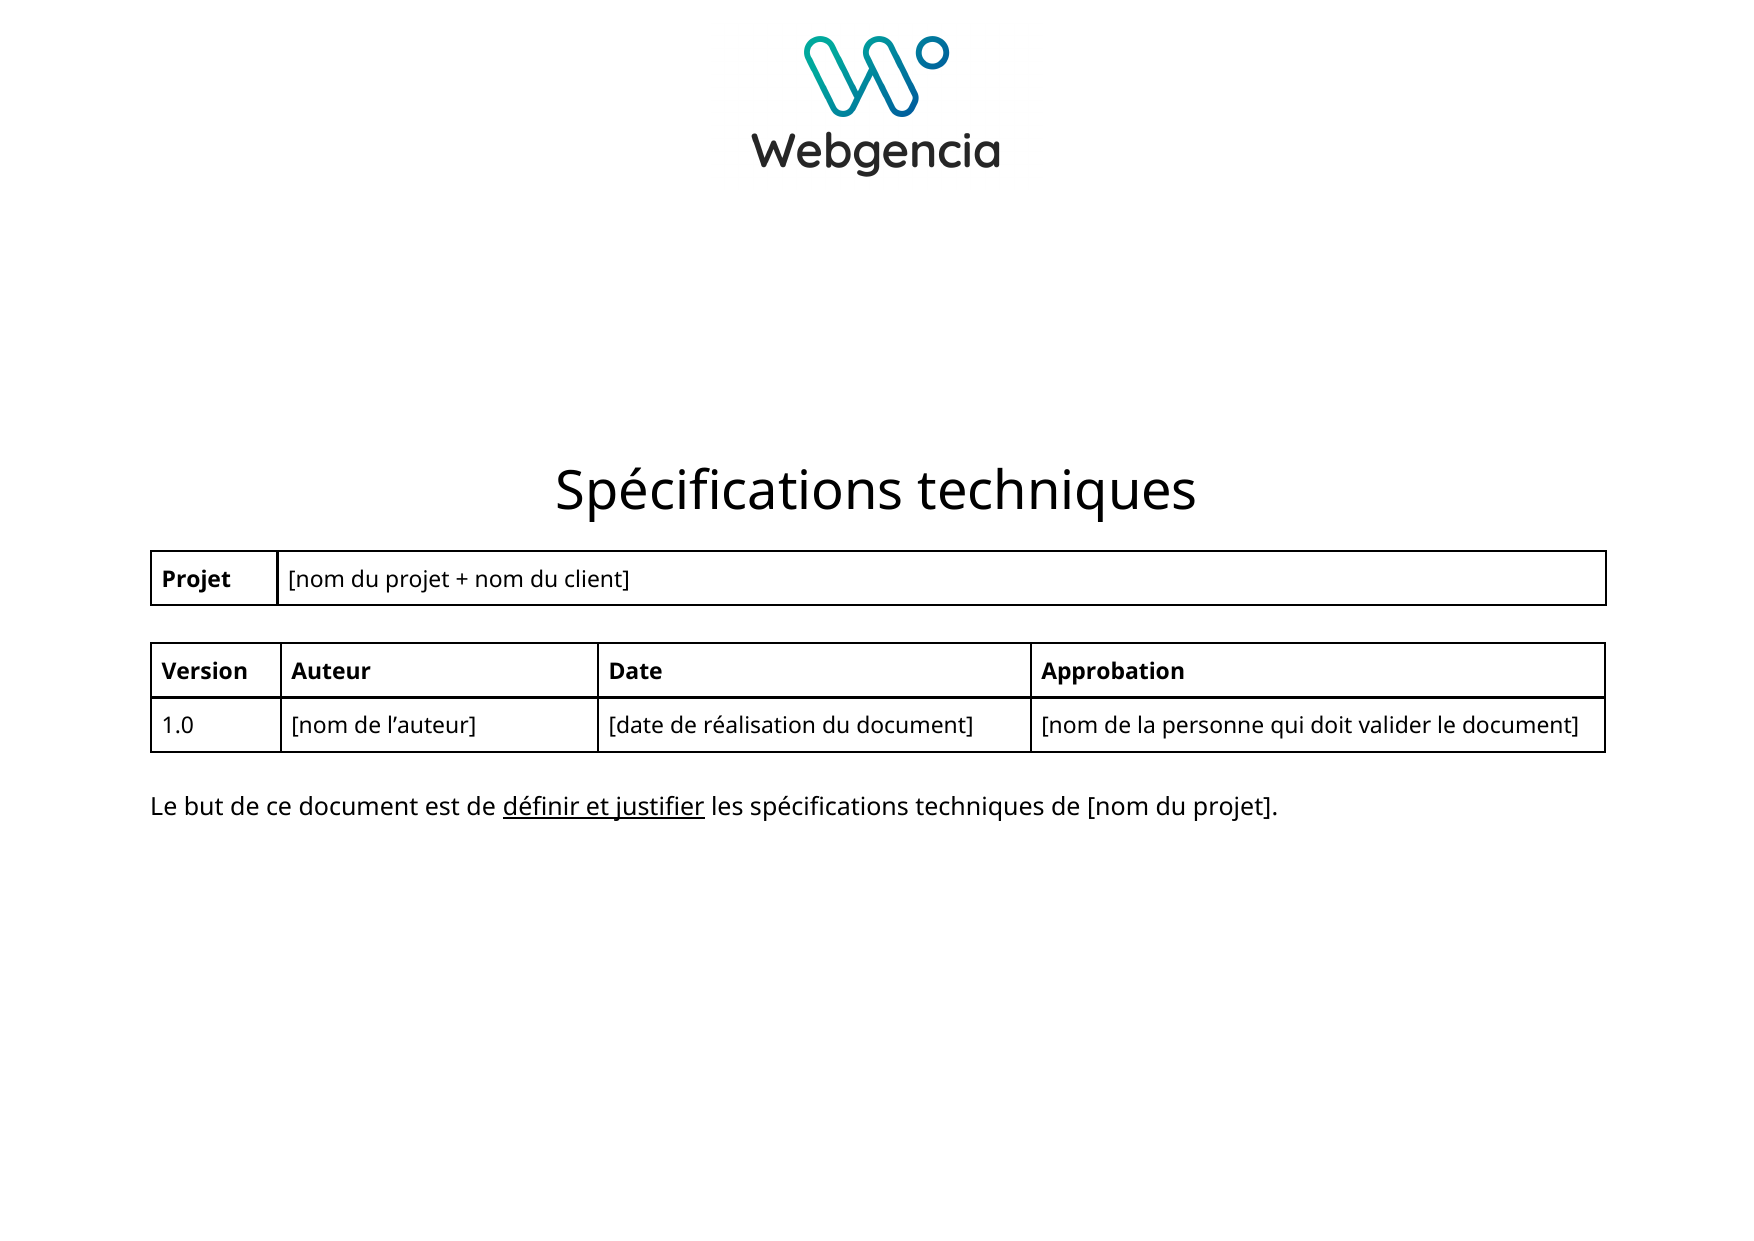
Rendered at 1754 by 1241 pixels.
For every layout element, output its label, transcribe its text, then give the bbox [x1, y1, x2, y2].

table_cell 1.0 [152, 699, 280, 751]
table_header Approbation [1032, 644, 1604, 696]
table_header Date [599, 644, 1030, 696]
table_header [nom du projet + nom du client] [279, 552, 1605, 604]
table_header Version [152, 644, 280, 696]
table_header Projet [152, 552, 276, 604]
table_cell [date de réalisation du document] [599, 699, 1030, 751]
title Spécifications techniques [150, 451, 1604, 525]
table_cell [nom de l’auteur] [282, 699, 597, 751]
table_header Auteur [282, 644, 597, 696]
picture [710, 23, 1043, 190]
text Le but de ce document est de définir et justifier les spécifications techniques de [nom du projet]. [150, 789, 1604, 823]
table_cell [nom de la personne qui doit valider le document] [1032, 699, 1604, 751]
